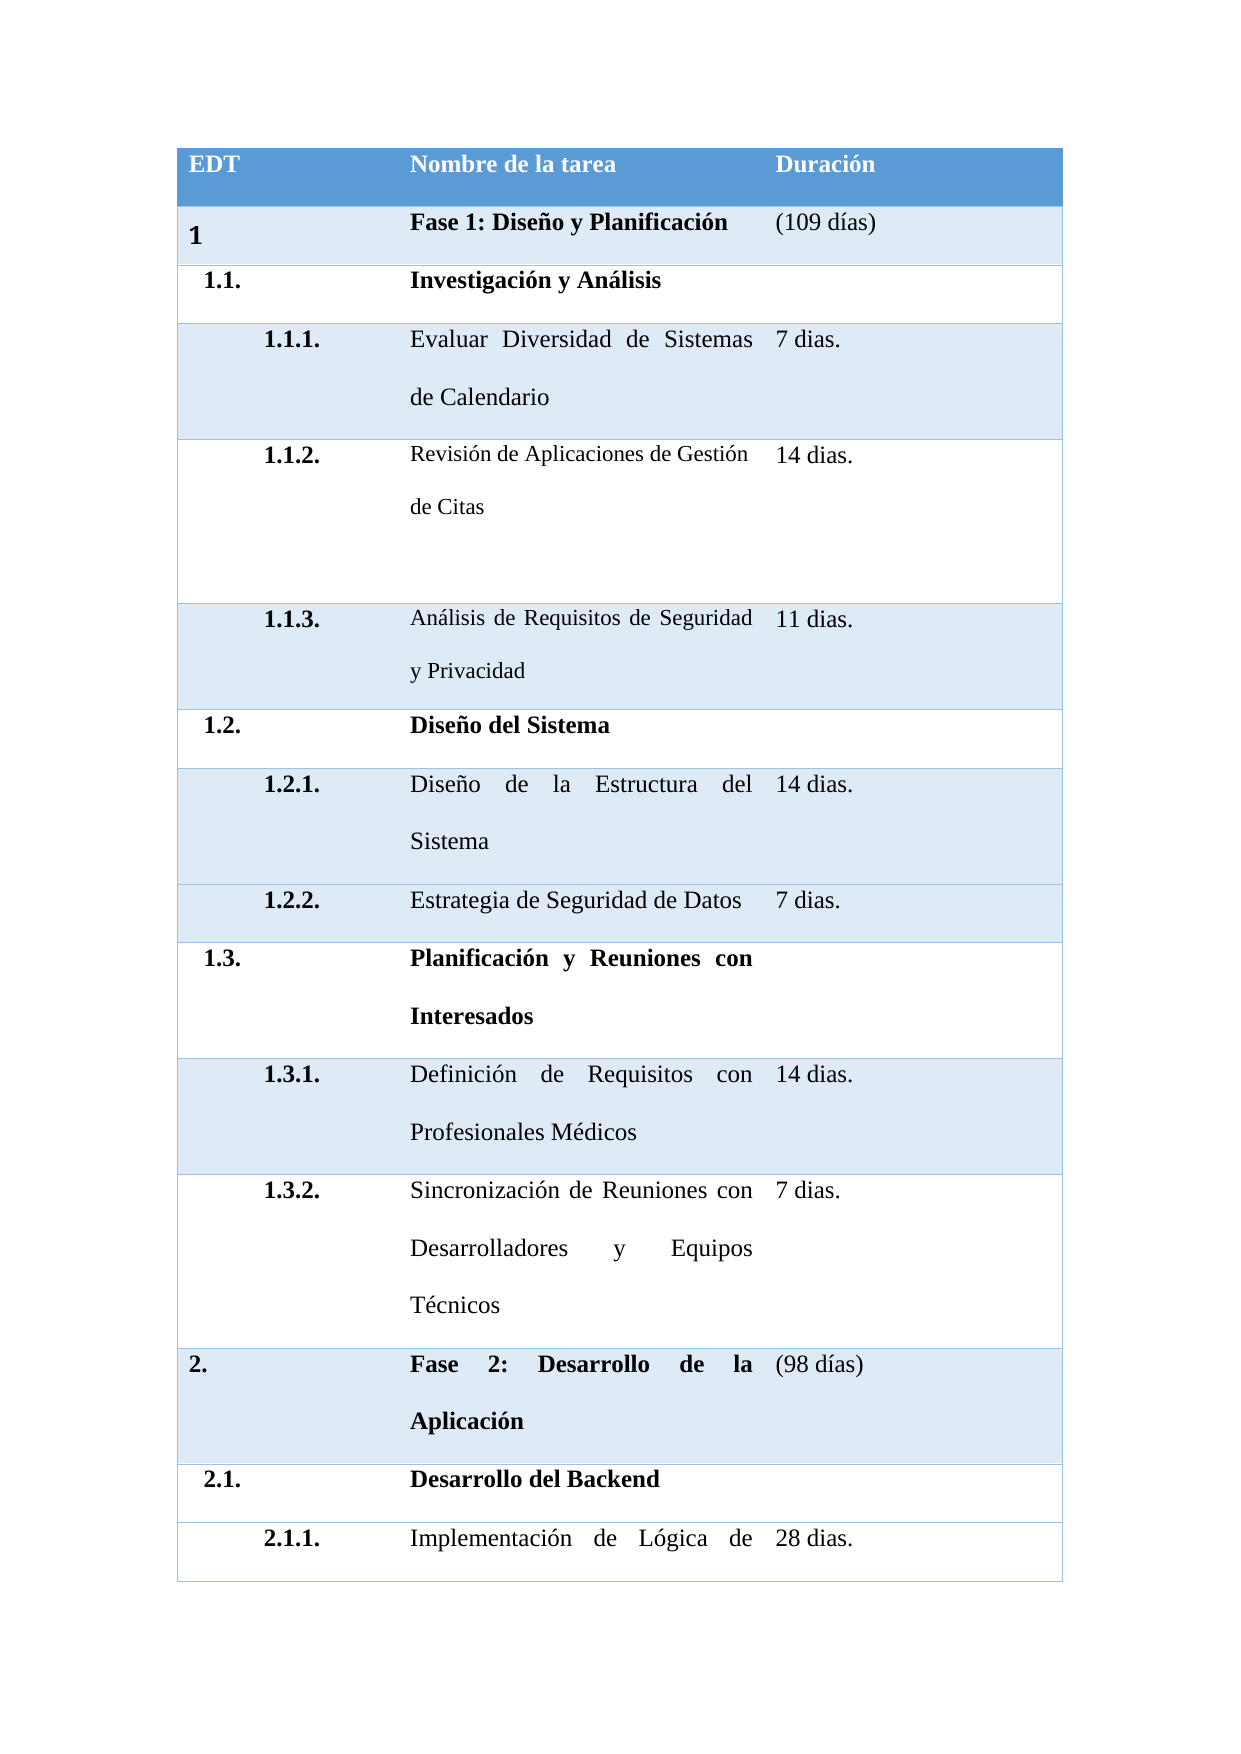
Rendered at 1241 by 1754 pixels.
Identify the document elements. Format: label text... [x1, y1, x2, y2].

table_cell [178, 1059, 399, 1174]
table_cell Definición de Requisitos con Profesionales Médicos [399, 1059, 764, 1174]
table_cell 28 dias. [764, 1523, 1062, 1581]
table_header Duración [764, 149, 1062, 206]
table_cell [764, 943, 1062, 1058]
table_cell (98 días) [764, 1349, 1062, 1463]
table_cell Fase 2: Desarrollo de la Aplicación [399, 1349, 764, 1463]
table_cell 14 dias. [764, 1059, 1062, 1174]
table_cell [178, 1175, 399, 1348]
table_cell [178, 604, 399, 709]
table_header EDT [178, 149, 399, 206]
table_cell 14 dias. [764, 769, 1062, 884]
table_cell Implementación de Lógica de [399, 1523, 764, 1581]
table_cell Sincronización de Reuniones con Desarrolladores y Equipos Técnicos [399, 1175, 764, 1348]
table_cell [764, 266, 1062, 323]
table_cell [178, 1523, 399, 1581]
table_header Nombre de la tarea [399, 149, 764, 206]
table_cell Desarrollo del Backend [399, 1465, 764, 1522]
table_cell Fase 1: Diseño y Planificación [399, 207, 764, 264]
table_cell Análisis de Requisitos de Seguridad y Privacidad [399, 604, 764, 709]
table_cell [178, 440, 399, 603]
table_cell Diseño del Sistema [399, 710, 764, 768]
table_cell [178, 207, 399, 264]
table_cell 14 dias. [764, 440, 1062, 603]
table_cell Investigación y Análisis [399, 266, 764, 323]
table_cell 7 dias. [764, 1175, 1062, 1348]
table_cell [178, 1349, 399, 1463]
table_cell [178, 943, 399, 1058]
table_cell Estrategia de Seguridad de Datos [399, 885, 764, 942]
table_cell Evaluar Diversidad de Sistemas de Calendario [399, 324, 764, 439]
table_cell Revisión de Aplicaciones de Gestión de Citas [399, 440, 764, 603]
table_cell [764, 710, 1062, 768]
table_cell 7 dias. [764, 324, 1062, 439]
table_cell [178, 885, 399, 942]
table_cell 7 dias. [764, 885, 1062, 942]
table_cell [178, 324, 399, 439]
table_cell Diseño de la Estructura del Sistema [399, 769, 764, 884]
table_cell Planificación y Reuniones con Interesados [399, 943, 764, 1058]
table_cell [178, 1465, 399, 1522]
table_cell 11 dias. [764, 604, 1062, 709]
table_cell (109 días) [764, 207, 1062, 264]
table_cell [178, 266, 399, 323]
table_cell [764, 1465, 1062, 1522]
table_cell [178, 710, 399, 768]
table_cell [178, 769, 399, 884]
